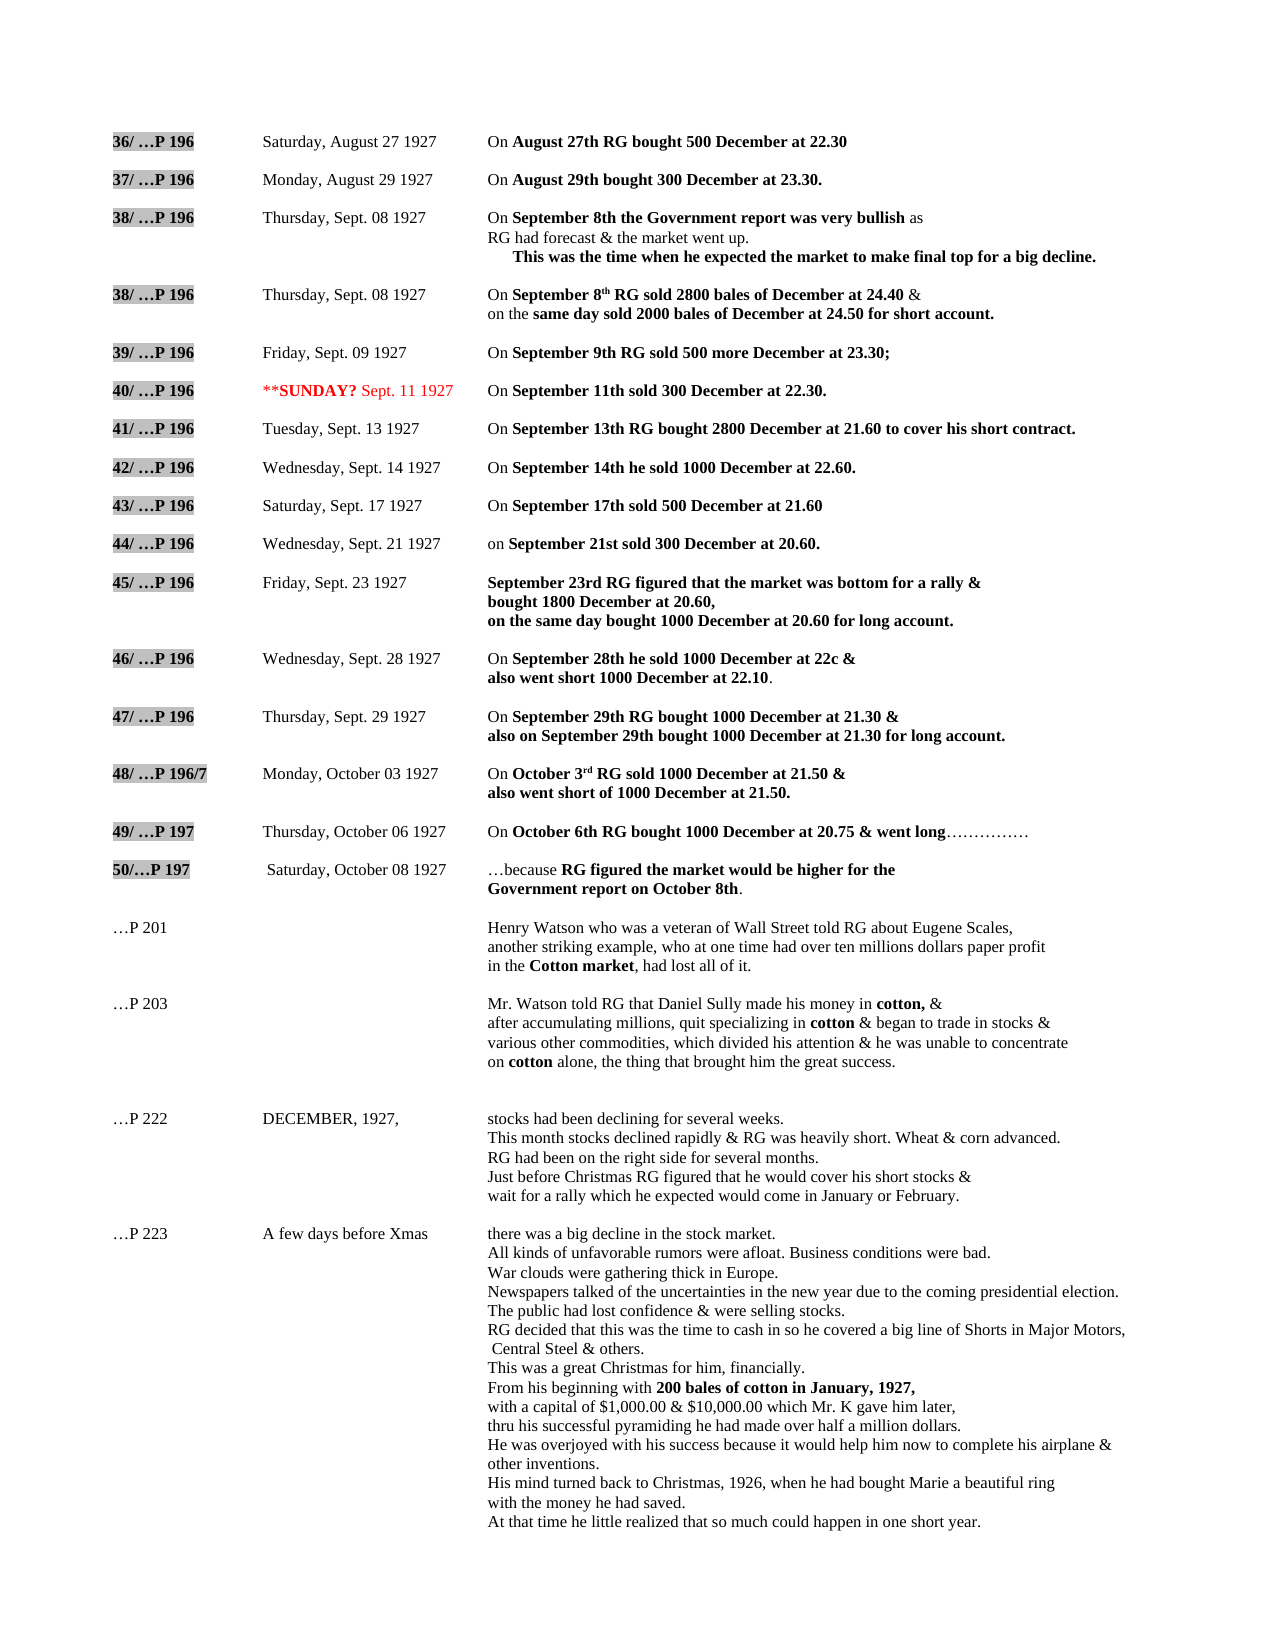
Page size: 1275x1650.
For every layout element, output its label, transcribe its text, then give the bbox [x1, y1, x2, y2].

text various other commodities, which divided his attention & he was unable to concentrate [112, 1032, 1162, 1052]
text …P 201 Henry Watson who was a veteran of Wall Street told RG about Eugene Scales, [112, 917, 1162, 937]
text 48/ …P 196/7 Monday, October 03 1927 On October 3rd RG sold 1000 December at 21.50 & [112, 764, 1162, 783]
text …P 203 Mr. Watson told RG that Daniel Sully made his money in cotton, & [112, 994, 1162, 1013]
text 39/ …P 196 Friday, Sept. 09 1927 On September 9th RG sold 500 more December at 23.30; [112, 342, 1162, 362]
text on cotton alone, the thing that brought him the great success. [112, 1052, 1162, 1071]
text 49/ …P 197 Thursday, October 06 1927 On October 6th RG bought 1000 December at 20.75 & went long…………… [112, 822, 1162, 841]
text The public had lost confidence & were selling stocks. [412, 1301, 1162, 1320]
text after accumulating millions, quit specializing in cotton & began to trade in stocks & [112, 1013, 1162, 1032]
text 40/ …P 196 **SUNDAY? Sept. 11 1927 On September 11th sold 300 December at 22.30. [112, 381, 1162, 400]
text also went short of 1000 December at 21.50. [112, 783, 1162, 802]
text At that time he little realized that so much could happen in one short year. [412, 1512, 1162, 1531]
text another striking example, who at one time had over ten millions dollars paper profit [112, 937, 1162, 956]
text wait for a rally which he expected would come in January or February. [412, 1186, 1162, 1205]
text 44/ …P 196 Wednesday, Sept. 21 1927 on September 21st sold 300 December at 20.60. [112, 534, 1162, 553]
text also on September 29th bought 1000 December at 21.30 for long account. [112, 726, 1162, 745]
text on the same day bought 1000 December at 20.60 for long account. [412, 611, 1162, 630]
text 47/ …P 196 Thursday, Sept. 29 1927 On September 29th RG bought 1000 December at 21.30 & [112, 707, 1162, 726]
text with the money he had saved. [412, 1492, 1162, 1512]
text …P 223 A few days before Xmas there was a big decline in the stock market. [112, 1224, 1162, 1243]
text This month stocks declined rapidly & RG was heavily short. Wheat & corn advanced. [112, 1128, 1162, 1147]
text This was the time when he expected the market to make final top for a big decline. [412, 247, 1162, 266]
text 43/ …P 196 Saturday, Sept. 17 1927 On September 17th sold 500 December at 21.60 [112, 496, 1162, 515]
text RG decided that this was the time to cash in so he covered a big line of Shorts in Major Motors, [412, 1320, 1162, 1339]
text …P 222 DECEMBER, 1927, stocks had been declining for several weeks. [112, 1109, 1162, 1128]
text 37/ …P 196 Monday, August 29 1927 On August 29th bought 300 December at 23.30. [112, 170, 1162, 189]
text 50/…P 197 Saturday, October 08 1927 …because RG figured the market would be higher for the [112, 860, 1162, 879]
text 41/ …P 196 Tuesday, Sept. 13 1927 On September 13th RG bought 2800 December at 21.60 to cover his short contract. [112, 419, 1162, 438]
text War clouds were gathering thick in Europe. [412, 1262, 1162, 1282]
text RG had forecast & the market went up. [112, 227, 1162, 247]
text 38/ …P 196 Thursday, Sept. 08 1927 On September 8th RG sold 2800 bales of December at 24.40 & [112, 285, 1162, 304]
text Central Steel & others. [412, 1339, 1162, 1358]
text RG had been on the right side for several months. [412, 1147, 1162, 1167]
text also went short 1000 December at 22.10. [112, 668, 1162, 687]
text other inventions. [412, 1454, 1162, 1473]
text This was a great Christmas for him, financially. [412, 1358, 1162, 1377]
text 38/ …P 196 Thursday, Sept. 08 1927 On September 8th the Government report was very bullish as [112, 208, 1162, 227]
text in the Cotton market, had lost all of it. [112, 956, 1162, 975]
text Just before Christmas RG figured that he would cover his short stocks & [412, 1167, 1162, 1186]
text From his beginning with 200 bales of cotton in January, 1927, [412, 1377, 1162, 1397]
text 36/ …P 196 Saturday, August 27 1927 On August 27th RG bought 500 December at 22.30 [112, 132, 1162, 151]
text Government report on October 8th. [112, 879, 1162, 898]
text with a capital of $1,000.00 & $10,000.00 which Mr. K gave him later, [412, 1397, 1162, 1416]
text 45/ …P 196 Friday, Sept. 23 1927 September 23rd RG figured that the market was bottom for a rally & [112, 572, 1162, 592]
text 42/ …P 196 Wednesday, Sept. 14 1927 On September 14th he sold 1000 December at 22.60. [112, 457, 1162, 477]
text on the same day sold 2000 bales of December at 24.50 for short account. [112, 304, 1162, 323]
text All kinds of unfavorable rumors were afloat. Business conditions were bad. [112, 1243, 1162, 1262]
text thru his successful pyramiding he had made over half a million dollars. [412, 1416, 1162, 1435]
text 46/ …P 196 Wednesday, Sept. 28 1927 On September 28th he sold 1000 December at 22c & [112, 649, 1162, 668]
text Newspapers talked of the uncertainties in the new year due to the coming presidential election. [412, 1282, 1162, 1301]
text He was overjoyed with his success because it would help him now to complete his airplane & [412, 1435, 1162, 1454]
text bought 1800 December at 20.60, [112, 592, 1162, 611]
text His mind turned back to Christmas, 1926, when he had bought Marie a beautiful ring [412, 1473, 1162, 1492]
